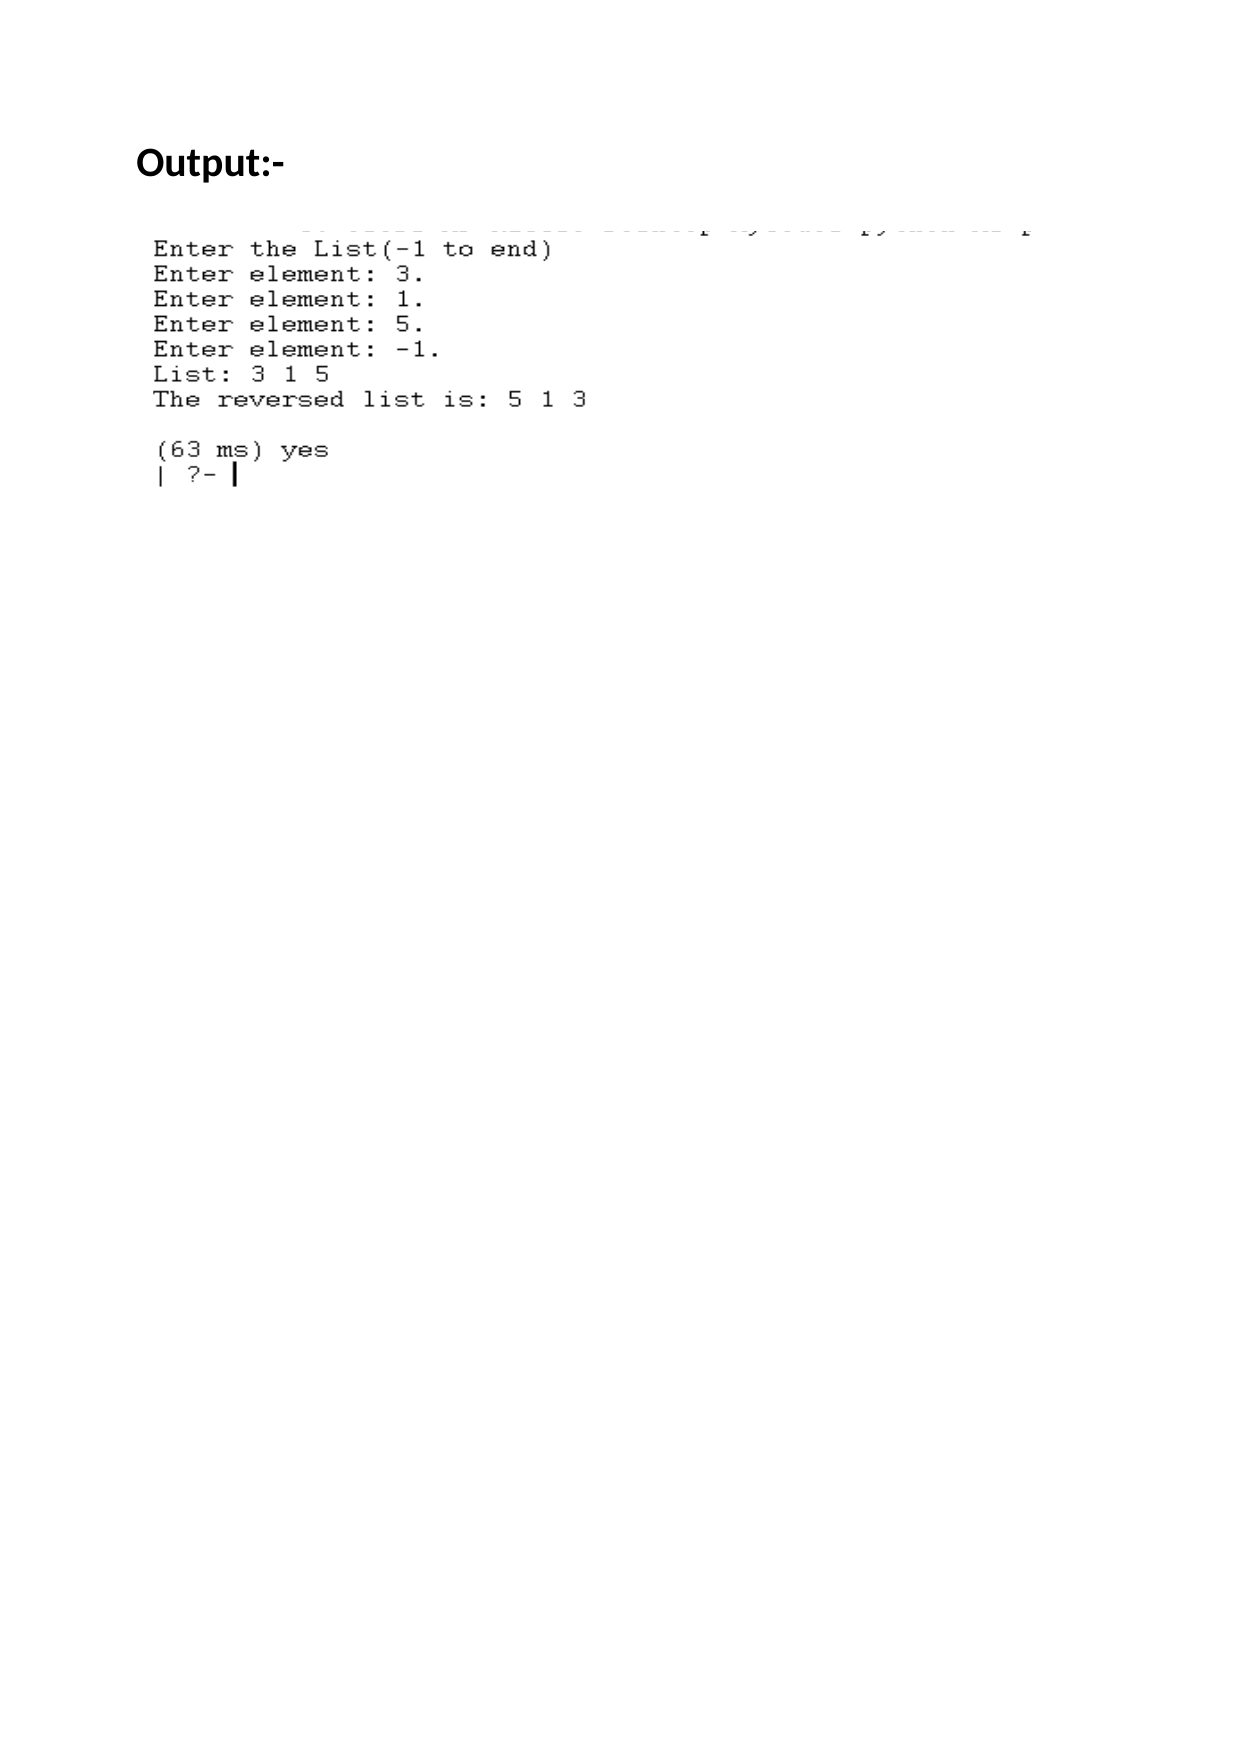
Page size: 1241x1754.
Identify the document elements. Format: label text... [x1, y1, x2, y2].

text Output:- [136, 136, 1088, 187]
